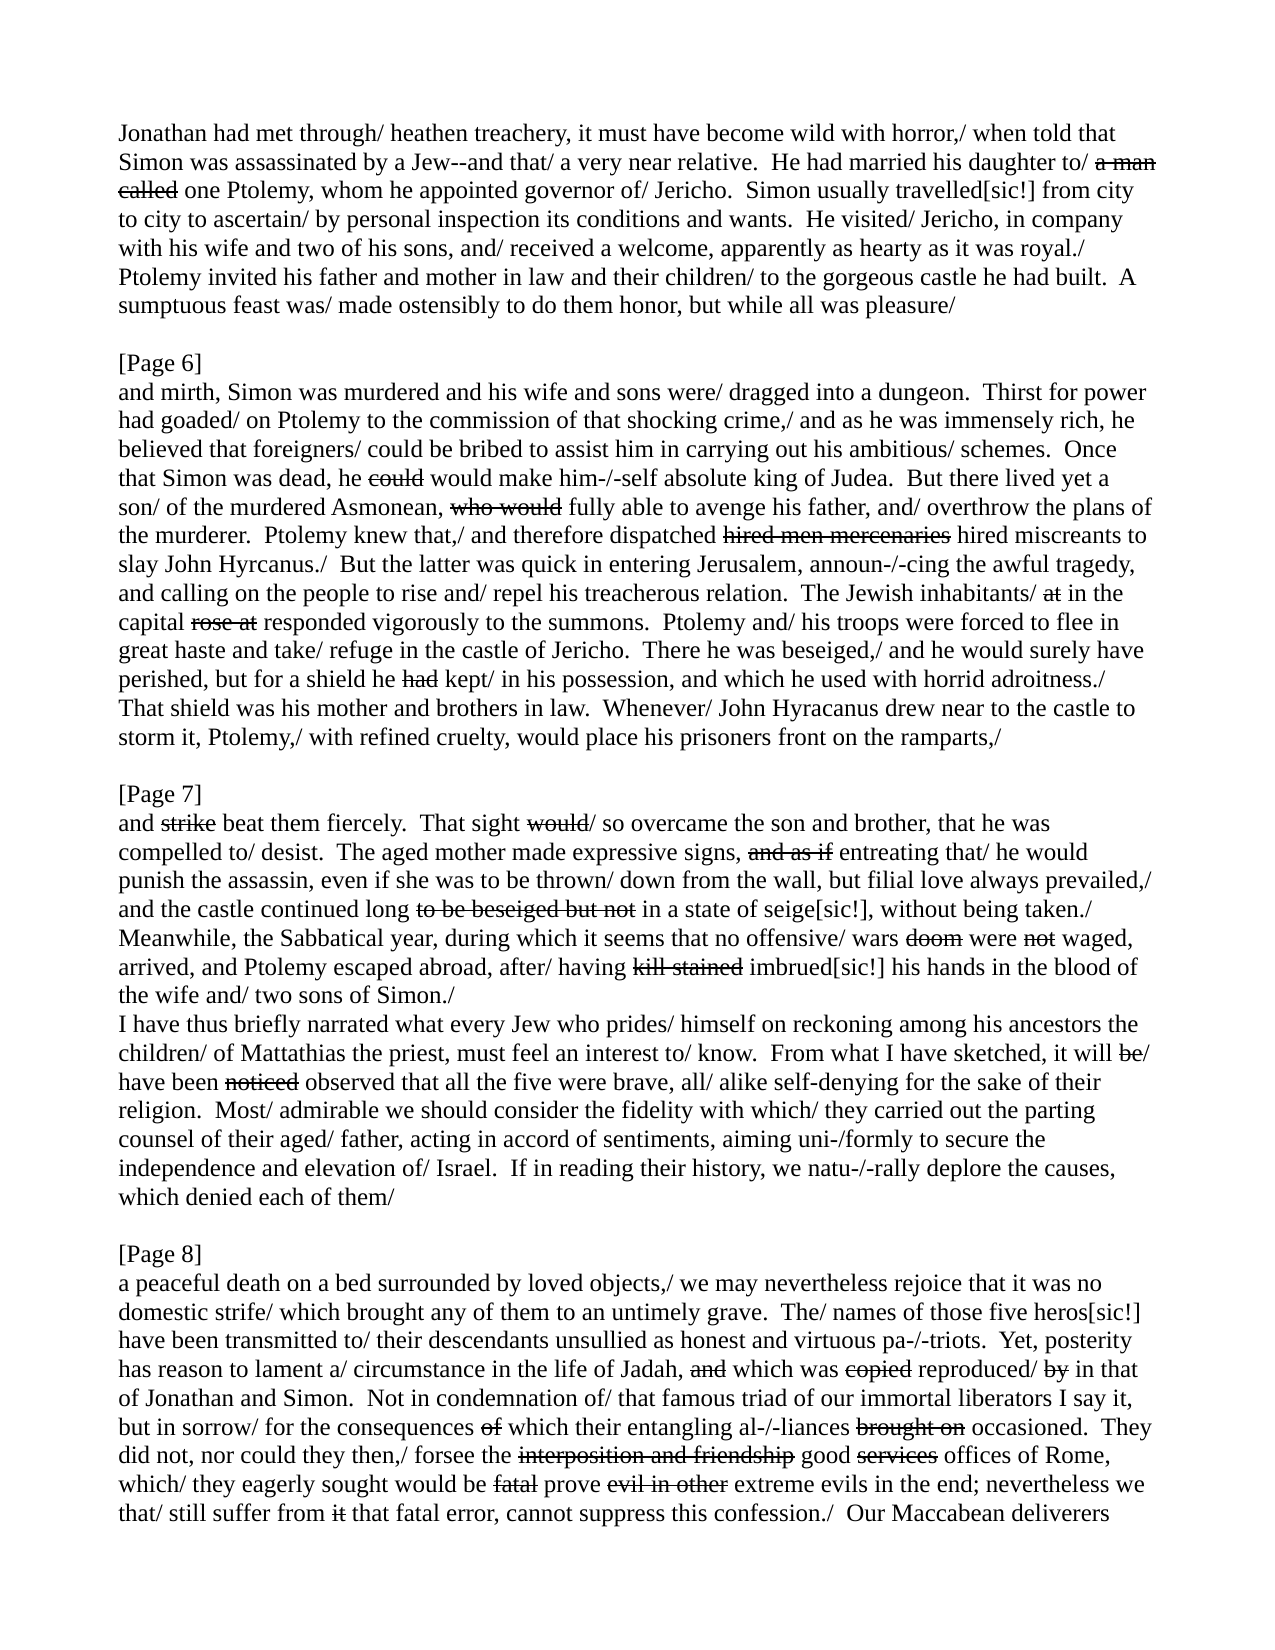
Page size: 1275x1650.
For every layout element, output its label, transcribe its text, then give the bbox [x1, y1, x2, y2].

text I have thus briefly narrated what every Jew who prides/ himself on reckoning among his ancestors the children/ of Mattathias the priest, must feel an interest to/ know. From what I have sketched, it will be/ have been noticed observed that all the five were brave, all/ alike self-denying for the sake of their religion. Most/ admirable we should consider the fidelity with which/ they carried out the parting counsel of their aged/ father, acting in accord of sentiments, aiming uni-/formly to secure the independence and elevation of/ Israel. If in reading their history, we natu-/-rally deplore the causes, which denied each of them/ [118, 1009, 1157, 1211]
text Jonathan had met through/ heathen treachery, it must have become wild with horror,/ when told that Simon was assassinated by a Jew--and that/ a very near relative. He had married his daughter to/ a man called one Ptolemy, whom he appointed governor of/ Jericho. Simon usually travelled[sic!] from city to city to ascertain/ by personal inspection its conditions and wants. He visited/ Jericho, in company with his wife and two of his sons, and/ received a welcome, apparently as hearty as it was royal./ Ptolemy invited his father and mother in law and their children/ to the gorgeous castle he had built. A sumptuous feast was/ made ostensibly to do them honor, but while all was pleasure/ [118, 118, 1157, 319]
text [Page 8] [118, 1239, 1157, 1268]
text a peaceful death on a bed surrounded by loved objects,/ we may nevertheless rejoice that it was no domestic strife/ which brought any of them to an untimely grave. The/ names of those five heros[sic!] have been transmitted to/ their descendants unsullied as honest and virtuous pa-/-triots. Yet, posterity has reason to lament a/ circumstance in the life of Jadah, and which was copied reproduced/ by in that of Jonathan and Simon. Not in condemnation of/ that famous triad of our immortal liberators I say it, but in sorrow/ for the consequences of which their entangling al-/-liances brought on occasioned. They did not, nor could they then,/ forsee the interposition and friendship good services offices of Rome, which/ they eagerly sought would be fatal prove evil in other extreme evils in the end; nevertheless we that/ still suffer from it that fatal error, cannot suppress this confession./ Our Maccabean deliverers [118, 1268, 1157, 1527]
text [Page 7] [118, 779, 1157, 808]
text and mirth, Simon was murdered and his wife and sons were/ dragged into a dungeon. Thirst for power had goaded/ on Ptolemy to the commission of that shocking crime,/ and as he was immensely rich, he believed that foreigners/ could be bribed to assist him in carrying out his ambitious/ schemes. Once that Simon was dead, he could would make him-/-self absolute king of Judea. But there lived yet a son/ of the murdered Asmonean, who would fully able to avenge his father, and/ overthrow the plans of the murderer. Ptolemy knew that,/ and therefore dispatched hired men mercenaries hired miscreants to slay John Hyrcanus./ But the latter was quick in entering Jerusalem, announ-/-cing the awful tragedy, and calling on the people to rise and/ repel his treacherous relation. The Jewish inhabitants/ at in the capital rose at responded vigorously to the summons. Ptolemy and/ his troops were forced to flee in great haste and take/ refuge in the castle of Jericho. There he was beseiged,/ and he would surely have perished, but for a shield he had kept/ in his possession, and which he used with horrid adroitness./ That shield was his mother and brothers in law. Whenever/ John Hyracanus drew near to the castle to storm it, Ptolemy,/ with refined cruelty, would place his prisoners front on the ramparts,/ [118, 377, 1157, 751]
text and strike beat them fiercely. That sight would/ so overcame the son and brother, that he was compelled to/ desist. The aged mother made expressive signs, and as if entreating that/ he would punish the assassin, even if she was to be thrown/ down from the wall, but filial love always prevailed,/ and the castle continued long to be beseiged but not in a state of seige[sic!], without being taken./ Meanwhile, the Sabbatical year, during which it seems that no offensive/ wars doom were not waged, arrived, and Ptolemy escaped abroad, after/ having kill stained imbrued[sic!] his hands in the blood of the wife and/ two sons of Simon./ [118, 808, 1157, 1009]
text [Page 6] [118, 348, 1157, 377]
